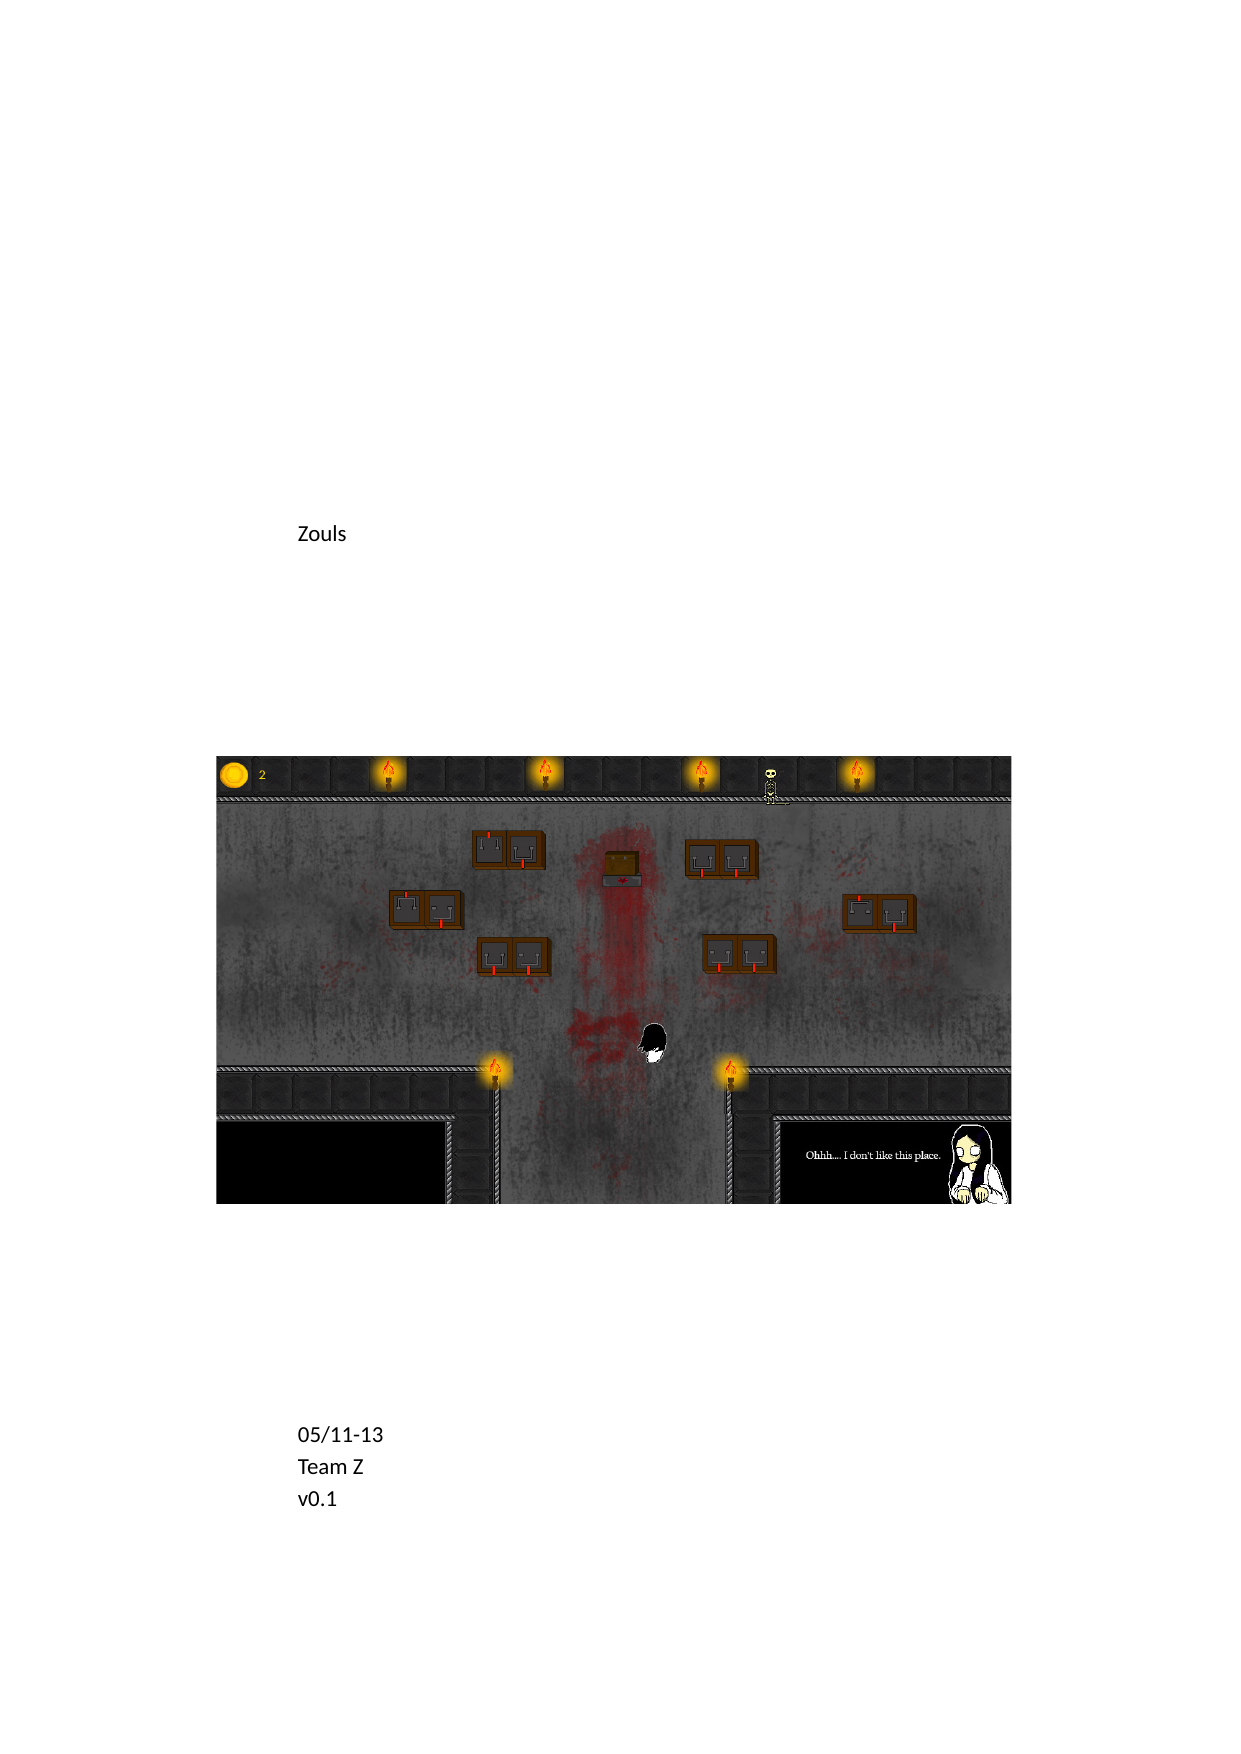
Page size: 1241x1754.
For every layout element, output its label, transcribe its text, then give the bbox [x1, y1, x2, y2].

picture [216, 756, 1012, 1204]
text Zouls [298, 519, 1093, 547]
text 05/11-13 Team Z v0.1 [298, 1420, 1093, 1512]
